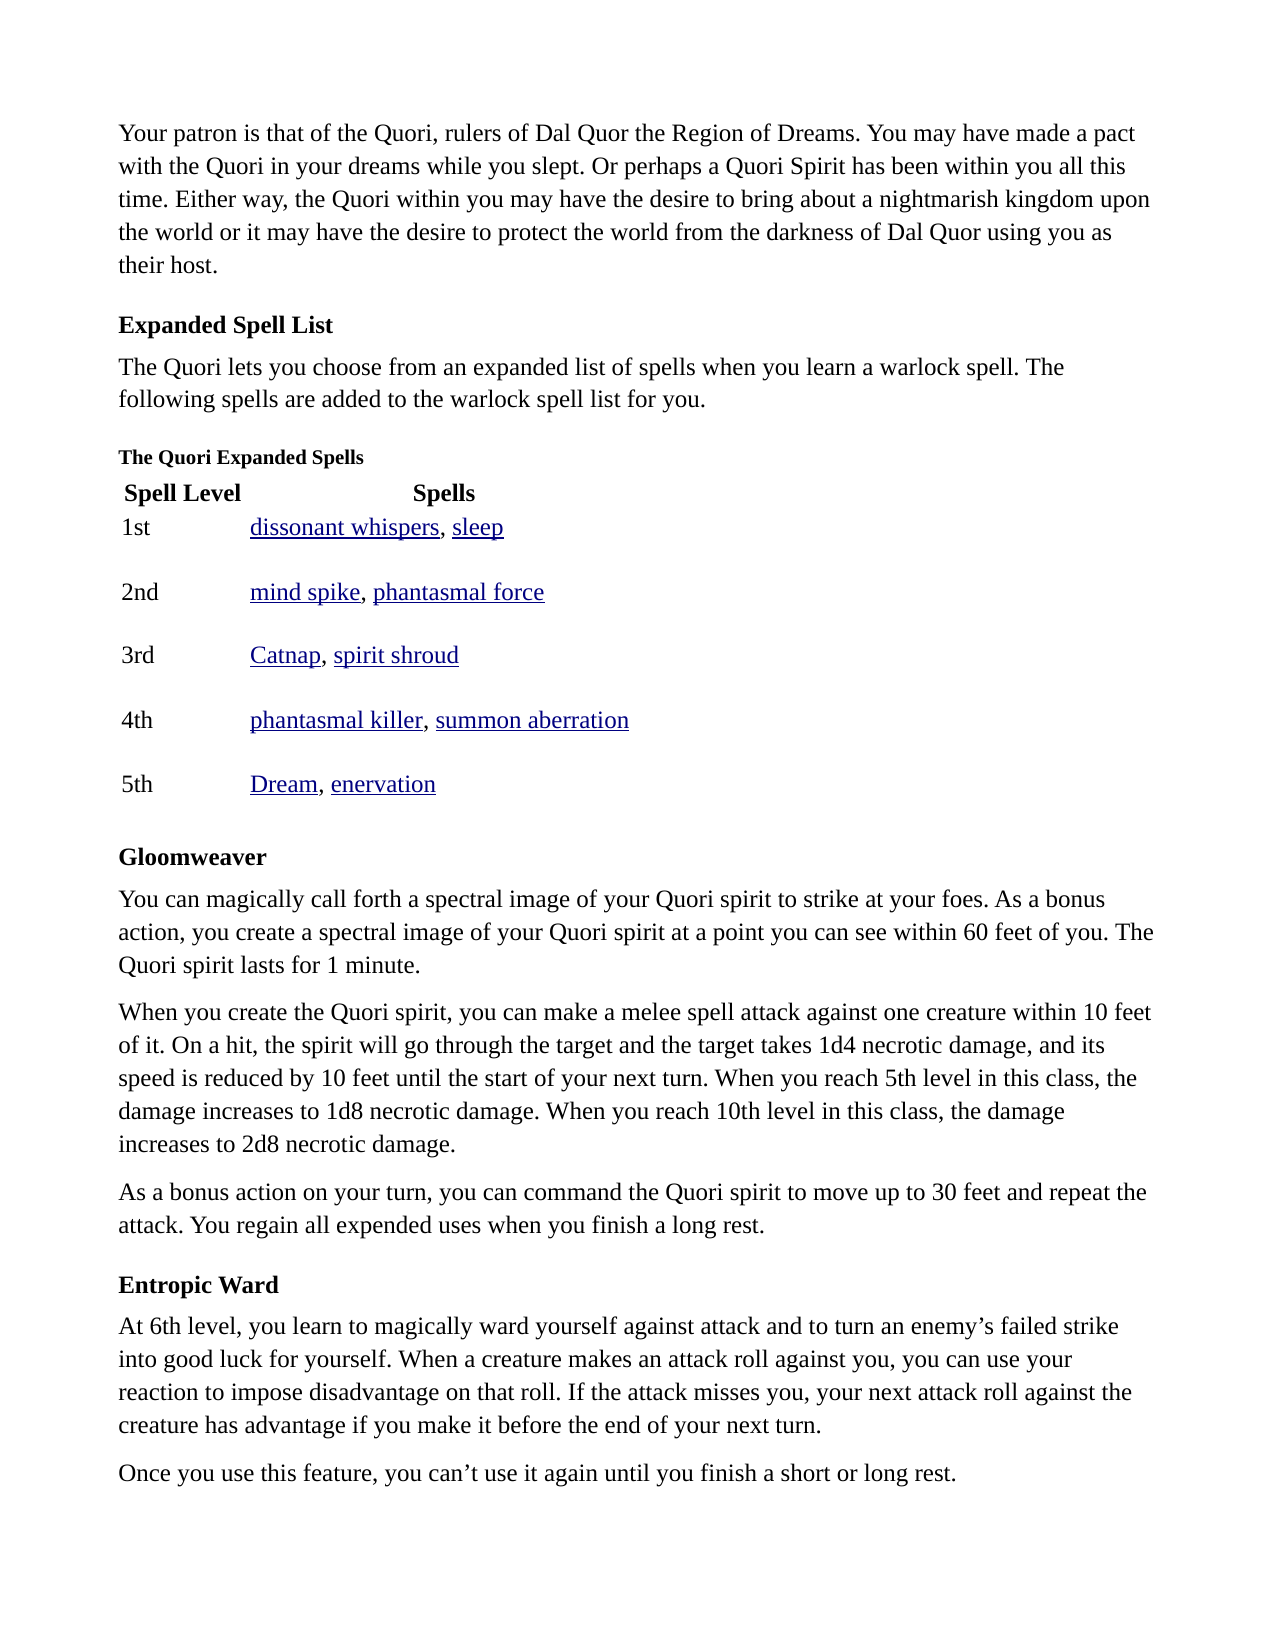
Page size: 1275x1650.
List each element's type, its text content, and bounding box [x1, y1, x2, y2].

table_cell 2nd [118, 574, 247, 638]
table_header Spell Level [118, 475, 247, 509]
text Your patron is that of the Quori, rulers of Dal Quor the Region of Dreams. You may have made a pact with the Quori in your dreams while you slept. Or perhaps a Quori Spirit has been within you all this time. Either way, the Quori within you may have the desire to bring about a nightmarish kingdom upon the world or it may have the desire to protect the world from the darkness of Dal Quor using you as their host. [118, 118, 1157, 279]
text At 6th level, you learn to magically ward yourself against attack and to turn an enemy’s failed strike into good luck for yourself. When a creature makes an attack roll against you, you can use your reaction to impose disadvantage on that roll. If the attack misses you, your next attack roll against the creature has advantage if you make it before the end of your next turn. [118, 1311, 1157, 1439]
table_cell mind spike, phantasmal force [247, 574, 641, 638]
table_cell Dream, enervation [247, 766, 641, 830]
table_cell 1st [118, 510, 247, 574]
subtitle The Quori Expanded Spells [118, 445, 1157, 469]
subtitle Expanded Spell List [118, 310, 1157, 339]
text The Quori lets you choose from an expanded list of spells when you learn a warlock spell. The following spells are added to the warlock spell list for you. [118, 352, 1157, 413]
table_cell Catnap, spirit shroud [247, 638, 641, 702]
subtitle Entropic Ward [118, 1270, 1157, 1299]
table_cell dissonant whispers, sleep [247, 510, 641, 574]
subtitle Gloomweaver [118, 842, 1157, 871]
text Once you use this feature, you can’t use it again until you finish a short or long rest. [118, 1458, 1157, 1487]
table_cell 5th [118, 766, 247, 830]
text When you create the Quori spirit, you can make a melee spell attack against one creature within 10 feet of it. On a hit, the spirit will go through the target and the target takes 1d4 necrotic damage, and its speed is reduced by 10 feet until the start of your next turn. When you reach 5th level in this class, the damage increases to 1d8 necrotic damage. When you reach 10th level in this class, the damage increases to 2d8 necrotic damage. [118, 997, 1157, 1158]
table_cell 3rd [118, 638, 247, 702]
text You can magically call forth a spectral image of your Quori spirit to strike at your foes. As a bonus action, you create a spectral image of your Quori spirit at a point you can see within 60 feet of you. The Quori spirit lasts for 1 minute. [118, 884, 1157, 978]
table_cell 4th [118, 702, 247, 766]
table_header Spells [247, 475, 641, 509]
table_cell phantasmal killer, summon aberration [247, 702, 641, 766]
text As a bonus action on your turn, you can command the Quori spirit to move up to 30 feet and repeat the attack. You regain all expended uses when you finish a long rest. [118, 1177, 1157, 1239]
